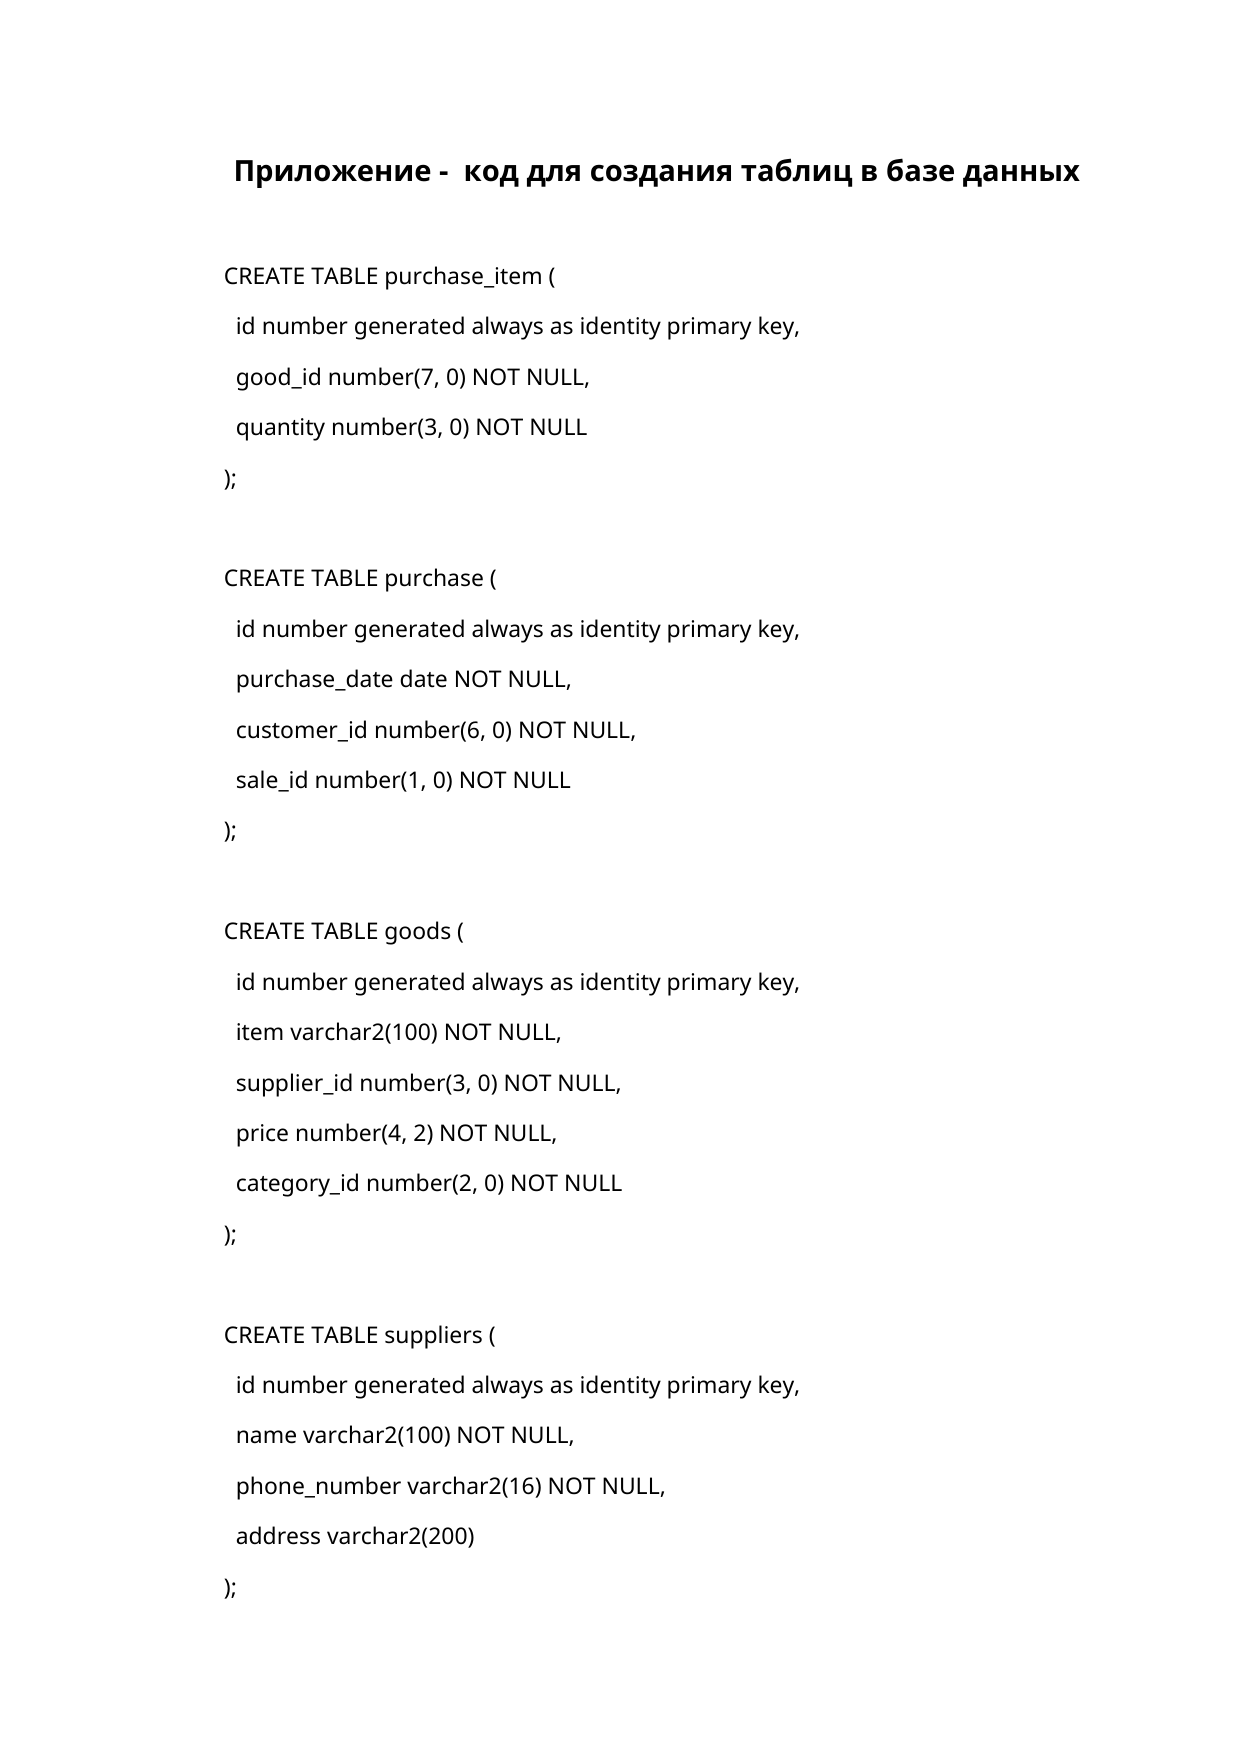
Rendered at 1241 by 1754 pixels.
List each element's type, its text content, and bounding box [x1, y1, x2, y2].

text CREATE TABLE goods ( [150, 915, 1090, 947]
text Приложение - код для создания таблиц в базе данных [150, 150, 1090, 190]
text sale_id number(1, 0) NOT NULL [150, 764, 1090, 795]
text ); [150, 814, 1090, 846]
text id number generated always as identity primary key, [150, 966, 1090, 997]
text address varchar2(200) [150, 1520, 1090, 1552]
text supplier_id number(3, 0) NOT NULL, [150, 1067, 1090, 1098]
text price number(4, 2) NOT NULL, [150, 1117, 1090, 1148]
text CREATE TABLE purchase ( [150, 562, 1090, 594]
text CREATE TABLE purchase_item ( [150, 260, 1090, 291]
text CREATE TABLE suppliers ( [150, 1319, 1090, 1350]
text customer_id number(6, 0) NOT NULL, [150, 714, 1090, 745]
text id number generated always as identity primary key, [150, 310, 1090, 342]
text phone_number varchar2(16) NOT NULL, [150, 1470, 1090, 1501]
text quantity number(3, 0) NOT NULL [150, 411, 1090, 442]
text ); [150, 1218, 1090, 1249]
text name varchar2(100) NOT NULL, [150, 1419, 1090, 1451]
text purchase_date date NOT NULL, [150, 663, 1090, 694]
text good_id number(7, 0) NOT NULL, [150, 361, 1090, 392]
text ); [150, 1571, 1090, 1602]
text category_id number(2, 0) NOT NULL [150, 1167, 1090, 1199]
text item varchar2(100) NOT NULL, [150, 1016, 1090, 1047]
text id number generated always as identity primary key, [150, 613, 1090, 644]
text ); [150, 462, 1090, 493]
text id number generated always as identity primary key, [150, 1369, 1090, 1400]
